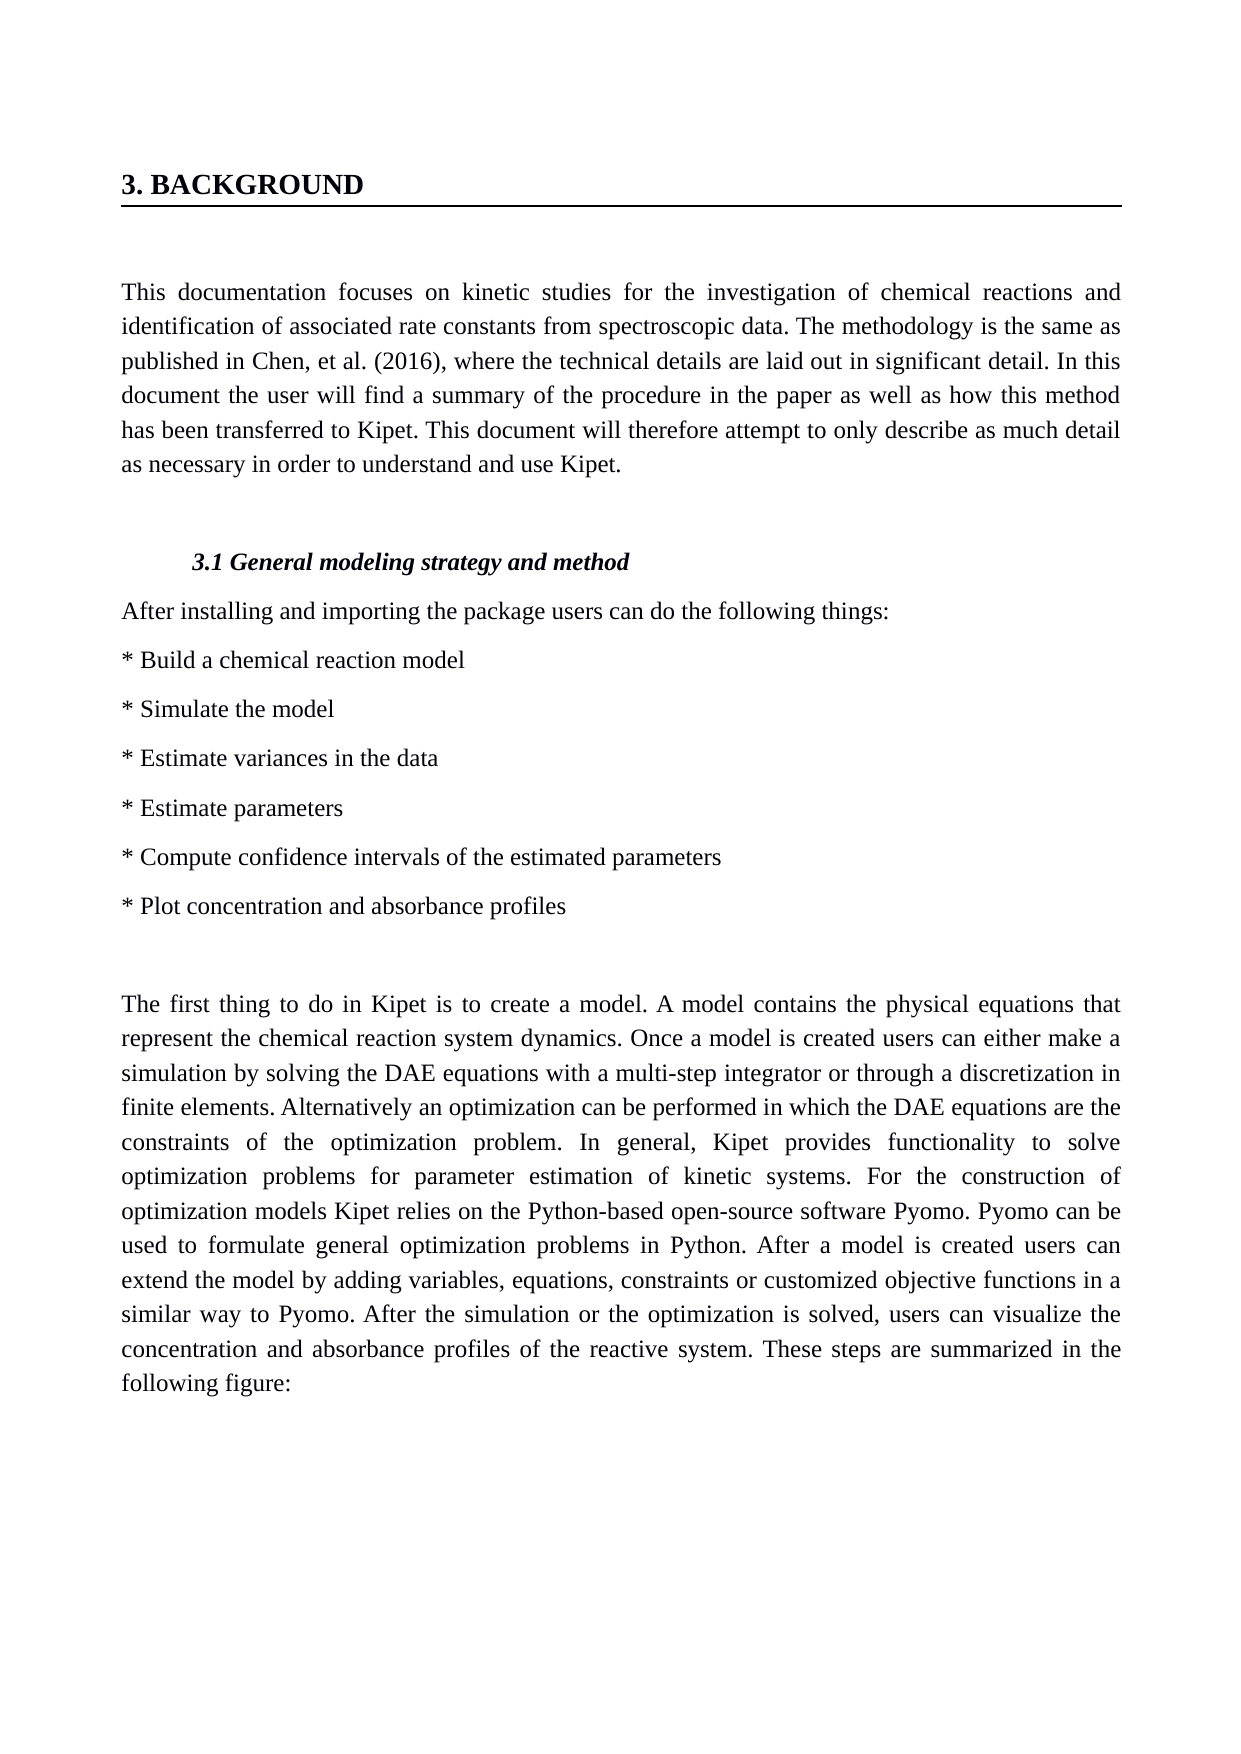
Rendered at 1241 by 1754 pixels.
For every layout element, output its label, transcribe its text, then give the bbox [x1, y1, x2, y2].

text * Plot concentration and absorbance profiles [121, 891, 1122, 919]
text This documentation focuses on kinetic studies for the investigation of chemical reactions and identification of associated rate constants from spectroscopic data. The methodology is the same as published in Chen, et al. (2016), where the technical details are laid out in significant detail. In this document the user will find a summary of the procedure in the paper as well as how this method has been transferred to Kipet. This document will therefore attempt to only describe as much detail as necessary in order to understand and use Kipet. [121, 277, 1122, 478]
text * Compute confidence intervals of the estimated parameters [121, 842, 1122, 870]
text * Estimate variances in the data [121, 743, 1122, 772]
text * Estimate parameters [121, 793, 1122, 821]
text * Simulate the model [121, 694, 1122, 723]
text 3.1 General modeling strategy and method [121, 547, 1122, 576]
text The first thing to do in Kipet is to create a model. A model contains the physical equations that represent the chemical reaction system dynamics. Once a model is created users can either make a simulation by solving the DAE equations with a multi-step integrator or through a discretization in finite elements. Alternatively an optimization can be performed in which the DAE equations are the constraints of the optimization problem. In general, Kipet provides functionality to solve optimization problems for parameter estimation of kinetic systems. For the construction of optimization models Kipet relies on the Python-based open-source software Pyomo. Pyomo can be used to formulate general optimization problems in Python. After a model is created users can extend the model by adding variables, equations, constraints or customized objective functions in a similar way to Pyomo. After the simulation or the optimization is solved, users can visualize the concentration and absorbance profiles of the reactive system. These steps are summarized in the following figure: [121, 989, 1122, 1397]
text * Build a chemical reaction model [121, 645, 1122, 674]
text 3. BACKGROUND [121, 167, 1122, 205]
text After installing and importing the package users can do the following things: [121, 596, 1122, 625]
